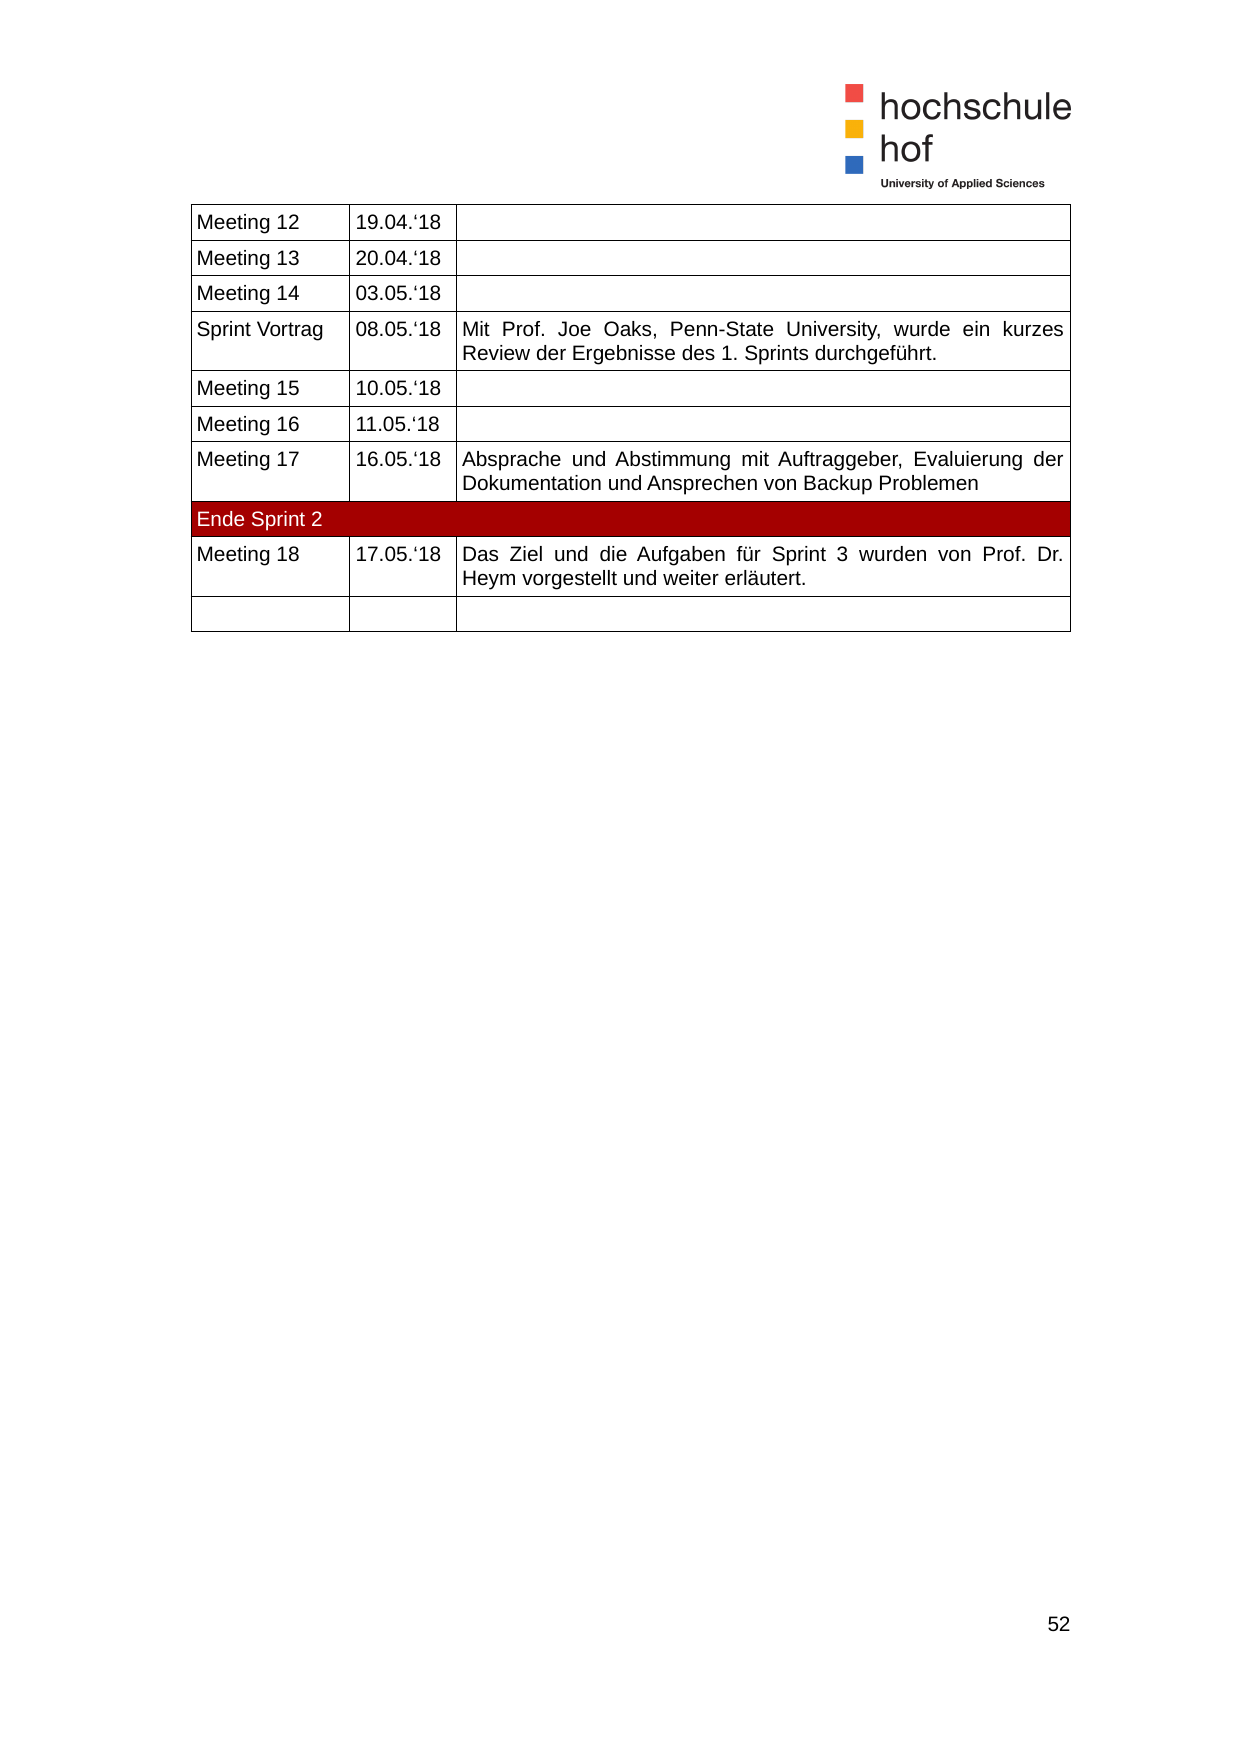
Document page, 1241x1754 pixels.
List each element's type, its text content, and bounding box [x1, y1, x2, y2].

table_cell 03.05.‘18 [350, 276, 456, 311]
table_cell 20.04.‘18 [350, 241, 456, 275]
table_cell Ende Sprint 2 [192, 502, 1070, 536]
table_cell Meeting 13 [192, 241, 349, 275]
picture [845, 84, 1071, 189]
table_cell Mit Prof. Joe Oaks, Penn-State University, wurde ein kurzes Review der Ergebnisse des 1. Sprints durchgeführt. [457, 312, 1070, 370]
table_cell 10.05.‘18 [350, 371, 456, 406]
table_cell Sprint Vortrag [192, 312, 349, 370]
table_cell [457, 276, 1070, 311]
table_cell 16.05.‘18 [350, 442, 456, 501]
table_cell Absprache und Abstimmung mit Auftraggeber, Evaluierung der Dokumentation und Ansprechen von Backup Problemen [457, 442, 1070, 501]
table_cell Meeting 17 [192, 442, 349, 501]
table_cell 19.04.‘18 [350, 205, 456, 240]
table_cell Meeting 16 [192, 407, 349, 441]
table_cell Meeting 14 [192, 276, 349, 311]
table_cell 08.05.‘18 [350, 312, 456, 370]
table_cell [457, 205, 1070, 240]
table_cell [457, 597, 1070, 631]
table_cell [192, 597, 349, 631]
table_cell [350, 597, 456, 631]
table_cell [457, 241, 1070, 275]
table_cell 11.05.‘18 [350, 407, 456, 441]
table_cell [457, 407, 1070, 441]
table_cell 17.05.‘18 [350, 537, 456, 596]
table_cell [457, 371, 1070, 406]
table_cell Das Ziel und die Aufgaben für Sprint 3 wurden von Prof. Dr. Heym vorgestellt und weiter erläutert. [457, 537, 1070, 596]
table_cell Meeting 15 [192, 371, 349, 406]
table_cell Meeting 18 [192, 537, 349, 596]
table_cell Meeting 12 [192, 205, 349, 240]
